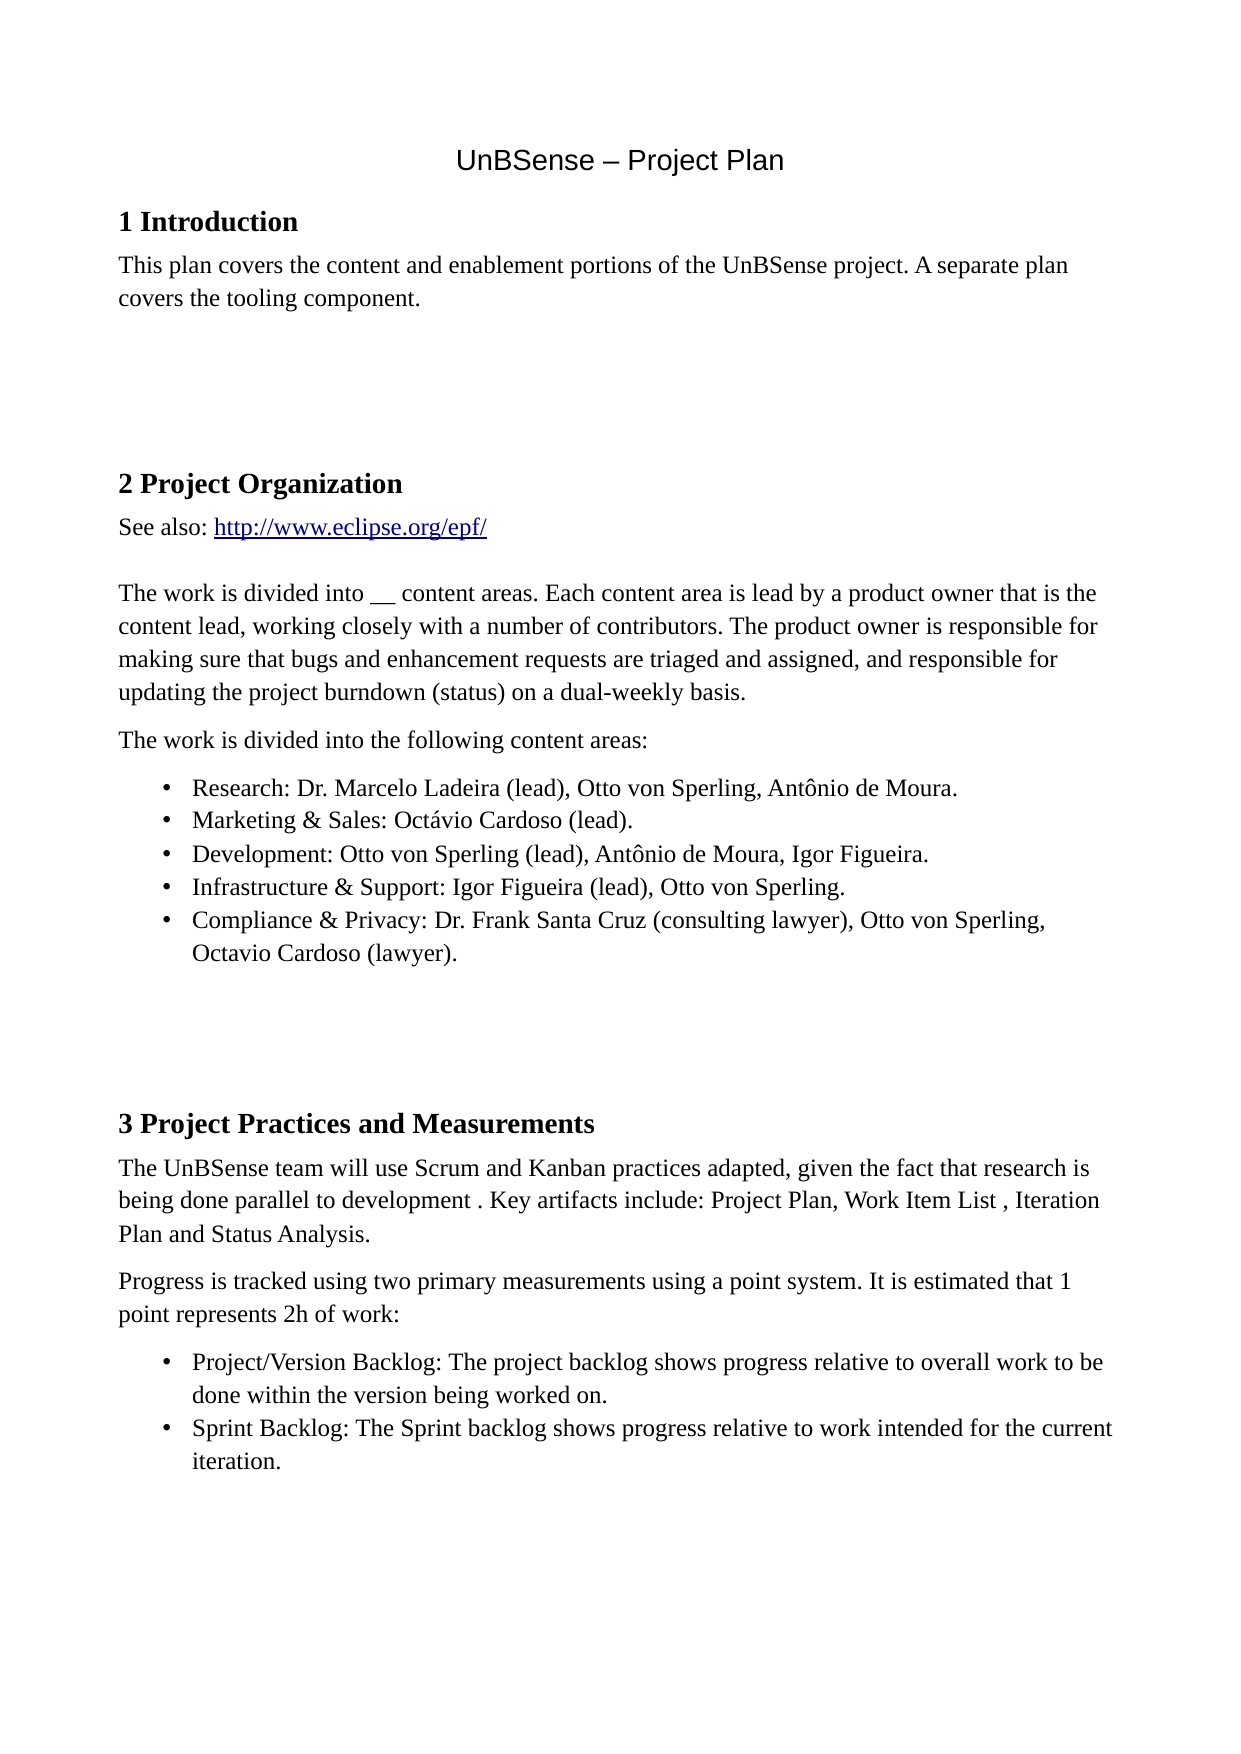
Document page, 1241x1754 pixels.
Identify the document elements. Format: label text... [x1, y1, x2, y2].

list Project/Version Backlog: The project backlog shows progress relative to overall work to be done within the version being worked on. [162, 1347, 1122, 1409]
subtitle 1 Introduction [118, 204, 1122, 237]
text This plan covers the content and enablement portions of the UnBSense project. A separate plan covers the tooling component. [118, 250, 1122, 312]
list Sprint Backlog: The Sprint backlog shows progress relative to work intended for the current iteration. [162, 1413, 1122, 1475]
list Marketing & Sales: Octávio Cardoso (lead). [162, 806, 1122, 834]
subtitle 3 Project Practices and Measurements [118, 1107, 1122, 1140]
subtitle UnBSense – Project Plan [118, 143, 1122, 177]
list Infrastructure & Support: Igor Figueira (lead), Otto von Sperling. [162, 872, 1122, 900]
list Development: Otto von Sperling (lead), Antônio de Moura, Igor Figueira. [162, 839, 1122, 867]
subtitle 2 Project Organization [118, 466, 1122, 500]
text See also: http://www.eclipse.org/epf/ The work is divided into __ content areas. Each content area is lead by a product owner that is the content lead, working closely with a number of contributors. The product owner is responsible for making sure that bugs and enhancement requests are triaged and assigned, and responsible for updating the project burndown (status) on a dual-weekly basis. [118, 512, 1122, 706]
text The UnBSense team will use Scrum and Kanban practices adapted, given the fact that research is being done parallel to development . Key artifacts include: Project Plan, Work Item List , Iteration Plan and Status Analysis. [118, 1153, 1122, 1247]
text The work is divided into the following content areas: [118, 725, 1122, 754]
list Compliance & Privacy: Dr. Frank Santa Cruz (consulting lawyer), Otto von Sperling, Octavio Cardoso (lawyer). [162, 905, 1122, 966]
text Progress is tracked using two primary measurements using a point system. It is estimated that 1 point represents 2h of work: [118, 1266, 1122, 1328]
list Research: Dr. Marcelo Ladeira (lead), Otto von Sperling, Antônio de Moura. [162, 773, 1122, 801]
